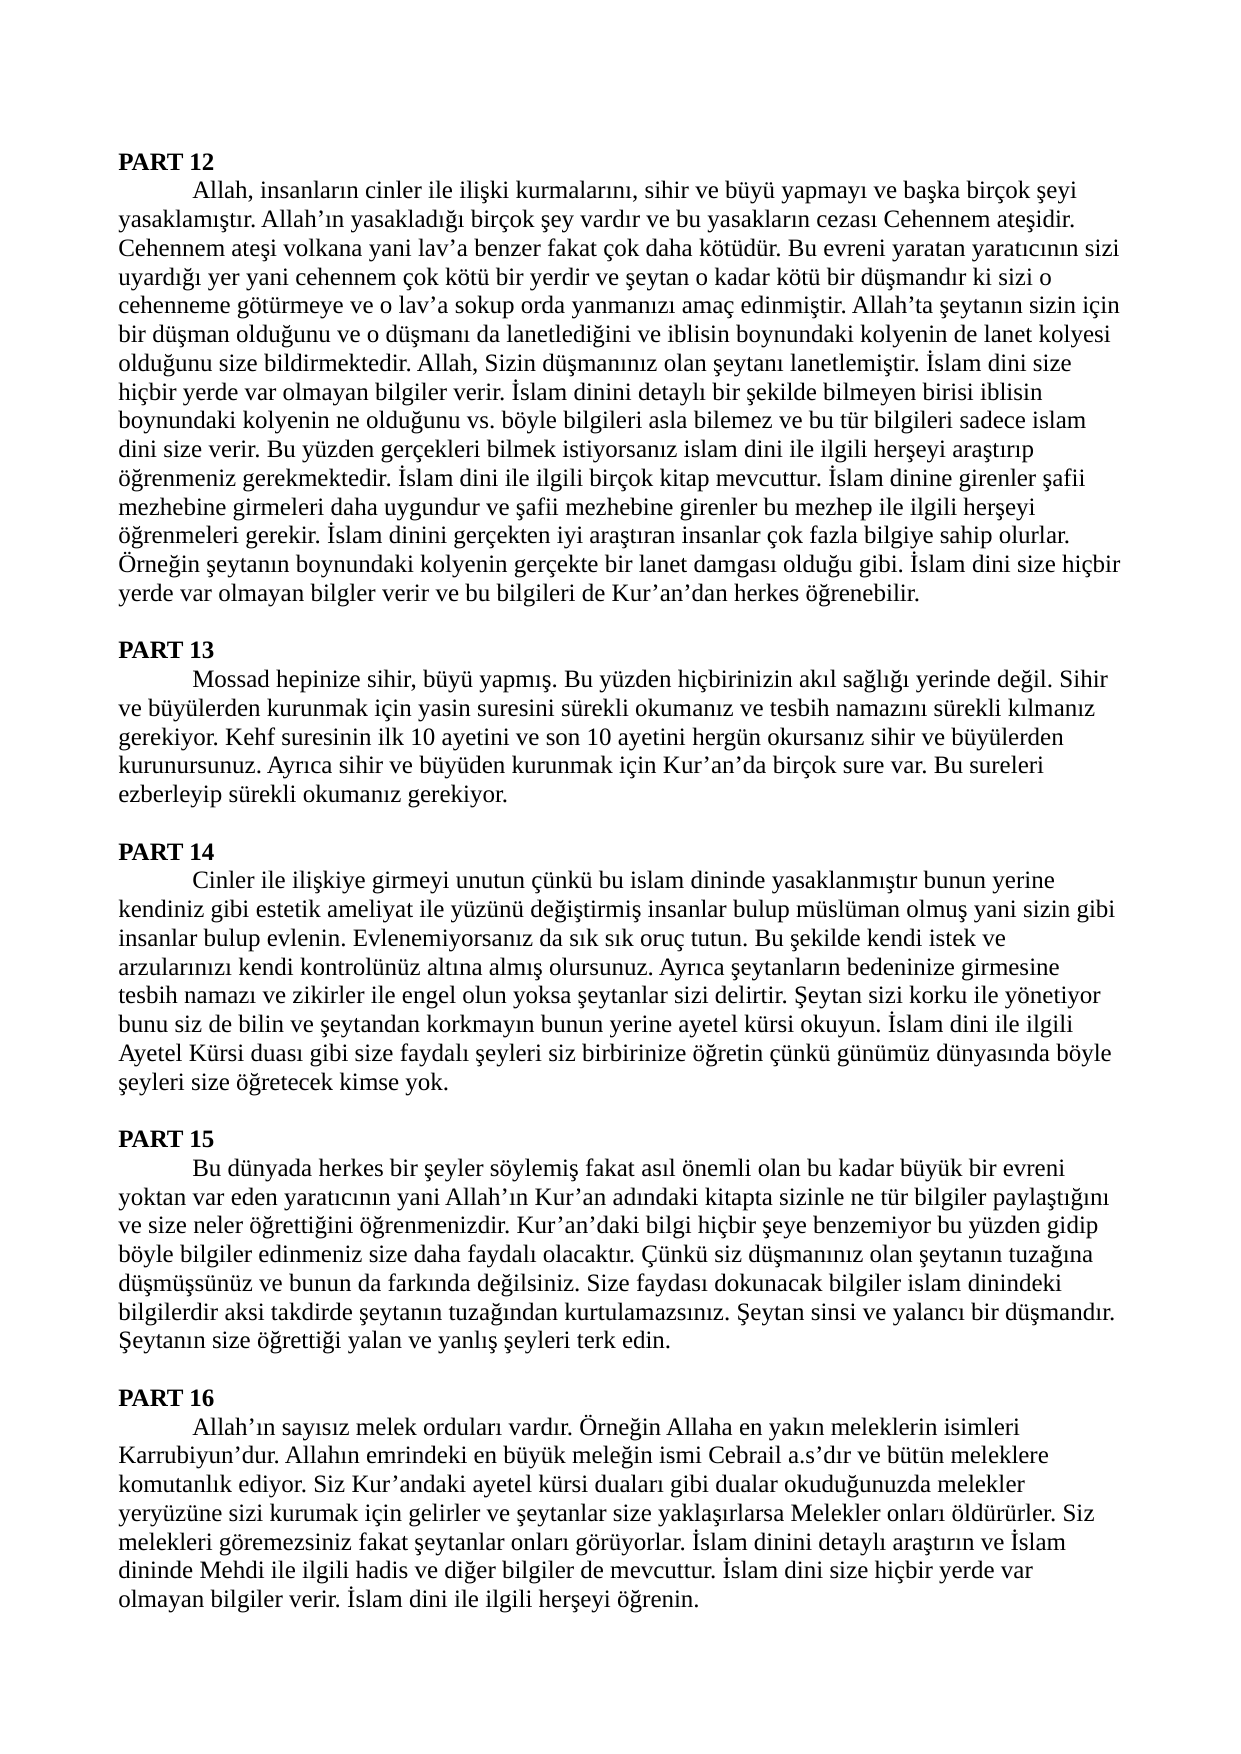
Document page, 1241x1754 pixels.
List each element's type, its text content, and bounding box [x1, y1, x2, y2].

text PART 14 [118, 837, 1122, 866]
text Allah, insanların cinler ile ilişki kurmalarını, sihir ve büyü yapmayı ve başka birçok şeyi yasaklamıştır. Allah’ın yasakladığı birçok şey vardır ve bu yasakların cezası Cehennem ateşidir. Cehennem ateşi volkana yani lav’a benzer fakat çok daha kötüdür. Bu evreni yaratan yaratıcının sizi uyardığı yer yani cehennem çok kötü bir yerdir ve şeytan o kadar kötü bir düşmandır ki sizi o cehenneme götürmeye ve o lav’a sokup orda yanmanızı amaç edinmiştir. Allah’ta şeytanın sizin için bir düşman olduğunu ve o düşmanı da lanetlediğini ve iblisin boynundaki kolyenin de lanet kolyesi olduğunu size bildirmektedir. Allah, Sizin düşmanınız olan şeytanı lanetlemiştir. İslam dini size hiçbir yerde var olmayan bilgiler verir. İslam dinini detaylı bir şekilde bilmeyen birisi iblisin boynundaki kolyenin ne olduğunu vs. böyle bilgileri asla bilemez ve bu tür bilgileri sadece islam dini size verir. Bu yüzden gerçekleri bilmek istiyorsanız islam dini ile ilgili herşeyi araştırıp öğrenmeniz gerekmektedir. İslam dini ile ilgili birçok kitap mevcuttur. İslam dinine girenler şafii mezhebine girmeleri daha uygundur ve şafii mezhebine girenler bu mezhep ile ilgili herşeyi öğrenmeleri gerekir. İslam dinini gerçekten iyi araştıran insanlar çok fazla bilgiye sahip olurlar. Örneğin şeytanın boynundaki kolyenin gerçekte bir lanet damgası olduğu gibi. İslam dini size hiçbir yerde var olmayan bilgler verir ve bu bilgileri de Kur’an’dan herkes öğrenebilir. [118, 176, 1122, 607]
text Bu dünyada herkes bir şeyler söylemiş fakat asıl önemli olan bu kadar büyük bir evreni yoktan var eden yaratıcının yani Allah’ın Kur’an adındaki kitapta sizinle ne tür bilgiler paylaştığını ve size neler öğrettiğini öğrenmenizdir. Kur’an’daki bilgi hiçbir şeye benzemiyor bu yüzden gidip böyle bilgiler edinmeniz size daha faydalı olacaktır. Çünkü siz düşmanınız olan şeytanın tuzağına düşmüşsünüz ve bunun da farkında değilsiniz. Size faydası dokunacak bilgiler islam dinindeki bilgilerdir aksi takdirde şeytanın tuzağından kurtulamazsınız. Şeytan sinsi ve yalancı bir düşmandır. Şeytanın size öğrettiği yalan ve yanlış şeyleri terk edin. [118, 1153, 1122, 1354]
text PART 15 [118, 1124, 1122, 1153]
text PART 16 [118, 1383, 1122, 1412]
text Cinler ile ilişkiye girmeyi unutun çünkü bu islam dininde yasaklanmıştır bunun yerine kendiniz gibi estetik ameliyat ile yüzünü değiştirmiş insanlar bulup müslüman olmuş yani sizin gibi insanlar bulup evlenin. Evlenemiyorsanız da sık sık oruç tutun. Bu şekilde kendi istek ve arzularınızı kendi kontrolünüz altına almış olursunuz. Ayrıca şeytanların bedeninize girmesine tesbih namazı ve zikirler ile engel olun yoksa şeytanlar sizi delirtir. Şeytan sizi korku ile yönetiyor bunu siz de bilin ve şeytandan korkmayın bunun yerine ayetel kürsi okuyun. İslam dini ile ilgili Ayetel Kürsi duası gibi size faydalı şeyleri siz birbirinize öğretin çünkü günümüz dünyasında böyle şeyleri size öğretecek kimse yok. [118, 866, 1122, 1096]
text PART 13 [118, 636, 1122, 664]
text Mossad hepinize sihir, büyü yapmış. Bu yüzden hiçbirinizin akıl sağlığı yerinde değil. Sihir ve büyülerden kurunmak için yasin suresini sürekli okumanız ve tesbih namazını sürekli kılmanız gerekiyor. Kehf suresinin ilk 10 ayetini ve son 10 ayetini hergün okursanız sihir ve büyülerden kurunursunuz. Ayrıca sihir ve büyüden kurunmak için Kur’an’da birçok sure var. Bu sureleri ezberleyip sürekli okumanız gerekiyor. [118, 664, 1122, 808]
text PART 12 [118, 147, 1122, 176]
text Allah’ın sayısız melek orduları vardır. Örneğin Allaha en yakın meleklerin isimleri Karrubiyun’dur. Allahın emrindeki en büyük meleğin ismi Cebrail a.s’dır ve bütün meleklere komutanlık ediyor. Siz Kur’andaki ayetel kürsi duaları gibi dualar okuduğunuzda melekler yeryüzüne sizi kurumak için gelirler ve şeytanlar size yaklaşırlarsa Melekler onları öldürürler. Siz melekleri göremezsiniz fakat şeytanlar onları görüyorlar. İslam dinini detaylı araştırın ve İslam dininde Mehdi ile ilgili hadis ve diğer bilgiler de mevcuttur. İslam dini size hiçbir yerde var olmayan bilgiler verir. İslam dini ile ilgili herşeyi öğrenin. [118, 1412, 1122, 1613]
